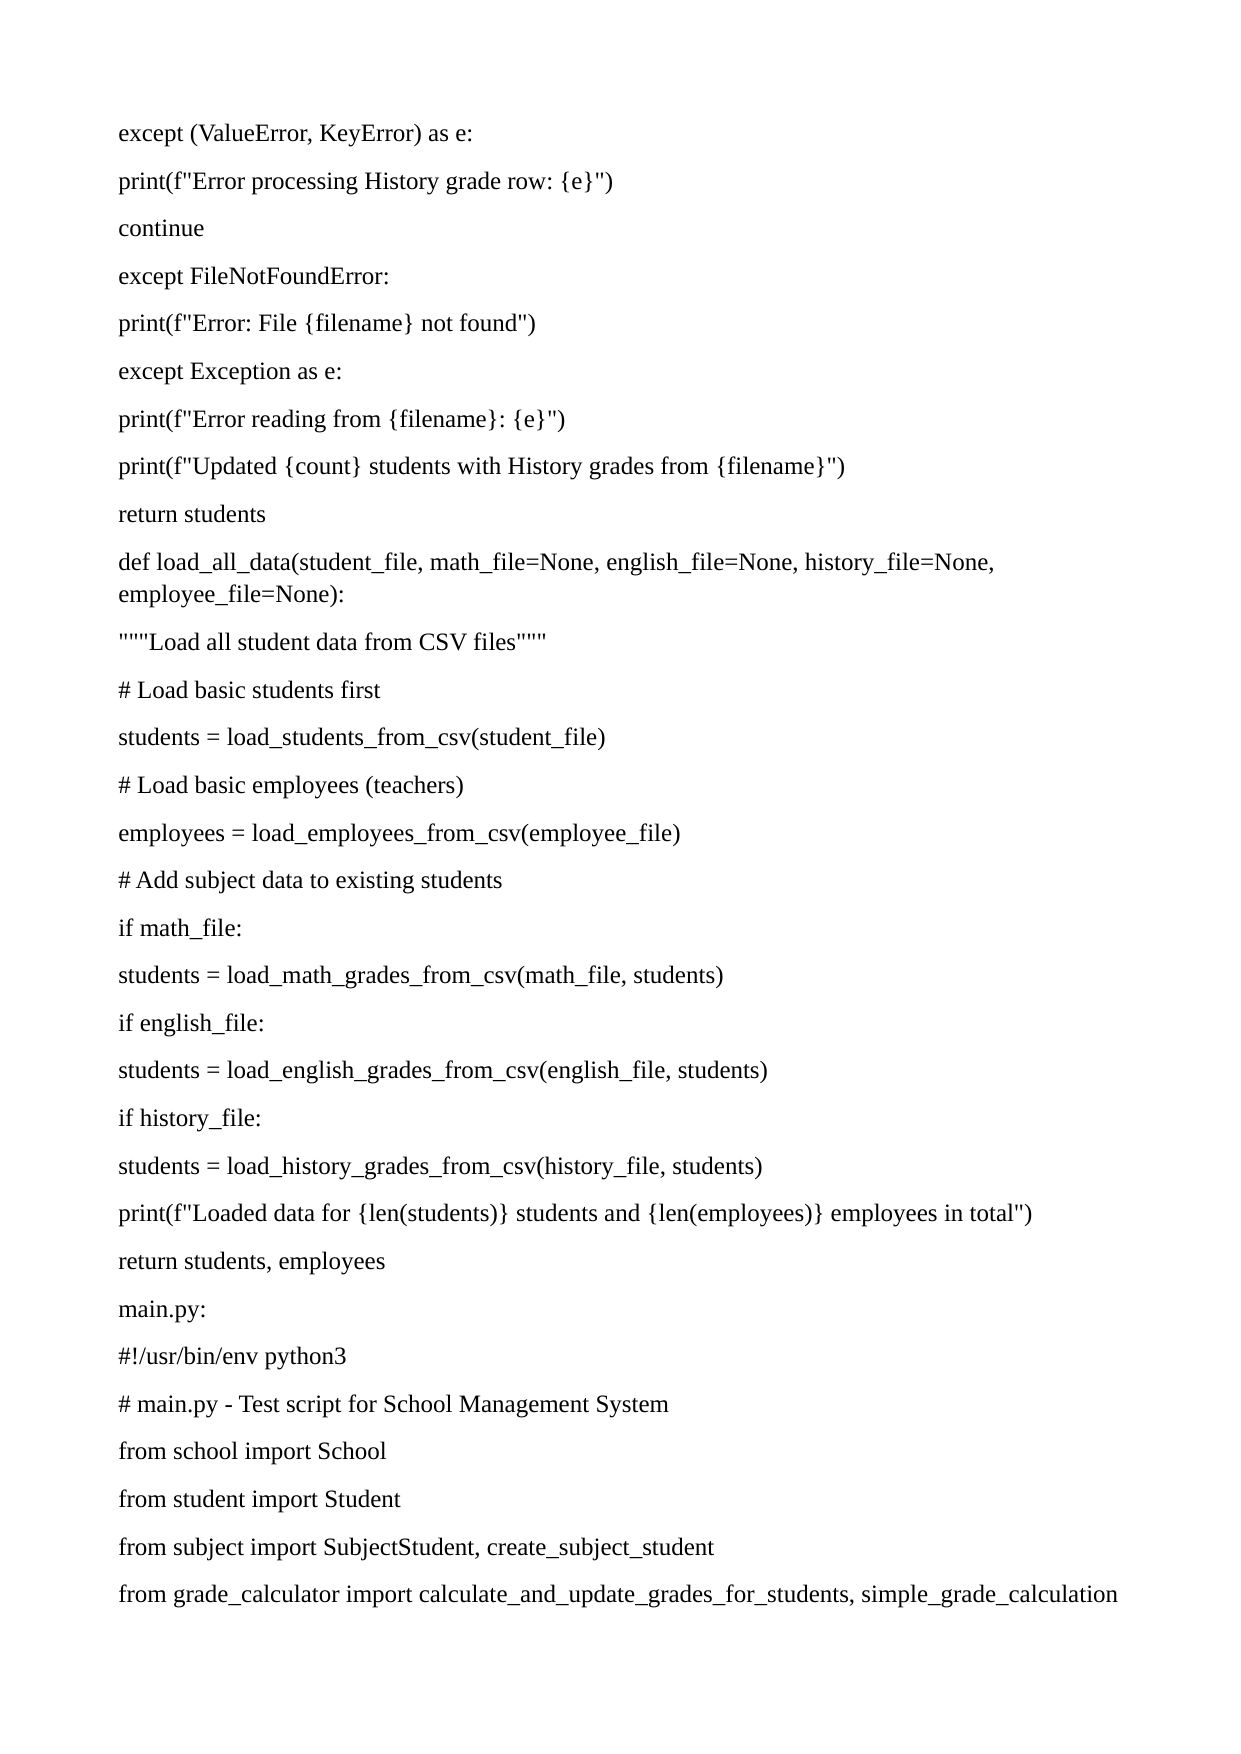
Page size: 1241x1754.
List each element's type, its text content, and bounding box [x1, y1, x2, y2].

text from student import Student [118, 1484, 1122, 1513]
text print(f"Updated {count} students with History grades from {filename}") [118, 451, 1122, 480]
text return students [118, 499, 1122, 528]
text """Load all student data from CSV files""" [118, 627, 1122, 656]
text print(f"Error: File {filename} not found") [118, 308, 1122, 337]
text except FileNotFoundError: [118, 261, 1122, 290]
text print(f"Error processing History grade row: {e}") [118, 166, 1122, 194]
text print(f"Loaded data for {len(students)} students and {len(employees)} employees in total") [118, 1198, 1122, 1227]
text return students, employees [118, 1246, 1122, 1275]
text # main.py - Test script for School Management System [118, 1389, 1122, 1418]
text students = load_english_grades_from_csv(english_file, students) [118, 1056, 1122, 1084]
text students = load_history_grades_from_csv(history_file, students) [118, 1151, 1122, 1179]
text if english_file: [118, 1008, 1122, 1037]
text if history_file: [118, 1103, 1122, 1132]
text from subject import SubjectStudent, create_subject_student [118, 1532, 1122, 1560]
text from grade_calculator import calculate_and_update_grades_for_students, simple_grade_calculation [118, 1579, 1122, 1608]
text from school import School [118, 1436, 1122, 1465]
text # Load basic employees (teachers) [118, 770, 1122, 799]
text # Add subject data to existing students [118, 865, 1122, 894]
text except Exception as e: [118, 356, 1122, 385]
text except (ValueError, KeyError) as e: [118, 118, 1122, 147]
text continue [118, 213, 1122, 242]
text #!/usr/bin/env python3 [118, 1341, 1122, 1370]
text students = load_math_grades_from_csv(math_file, students) [118, 960, 1122, 989]
text main.py: [118, 1294, 1122, 1322]
text employees = load_employees_from_csv(employee_file) [118, 818, 1122, 846]
text # Load basic students first [118, 675, 1122, 703]
text if math_file: [118, 913, 1122, 942]
text students = load_students_from_csv(student_file) [118, 722, 1122, 751]
text def load_all_data(student_file, math_file=None, english_file=None, history_file=None, employee_file=None): [118, 547, 1122, 608]
text print(f"Error reading from {filename}: {e}") [118, 404, 1122, 432]
